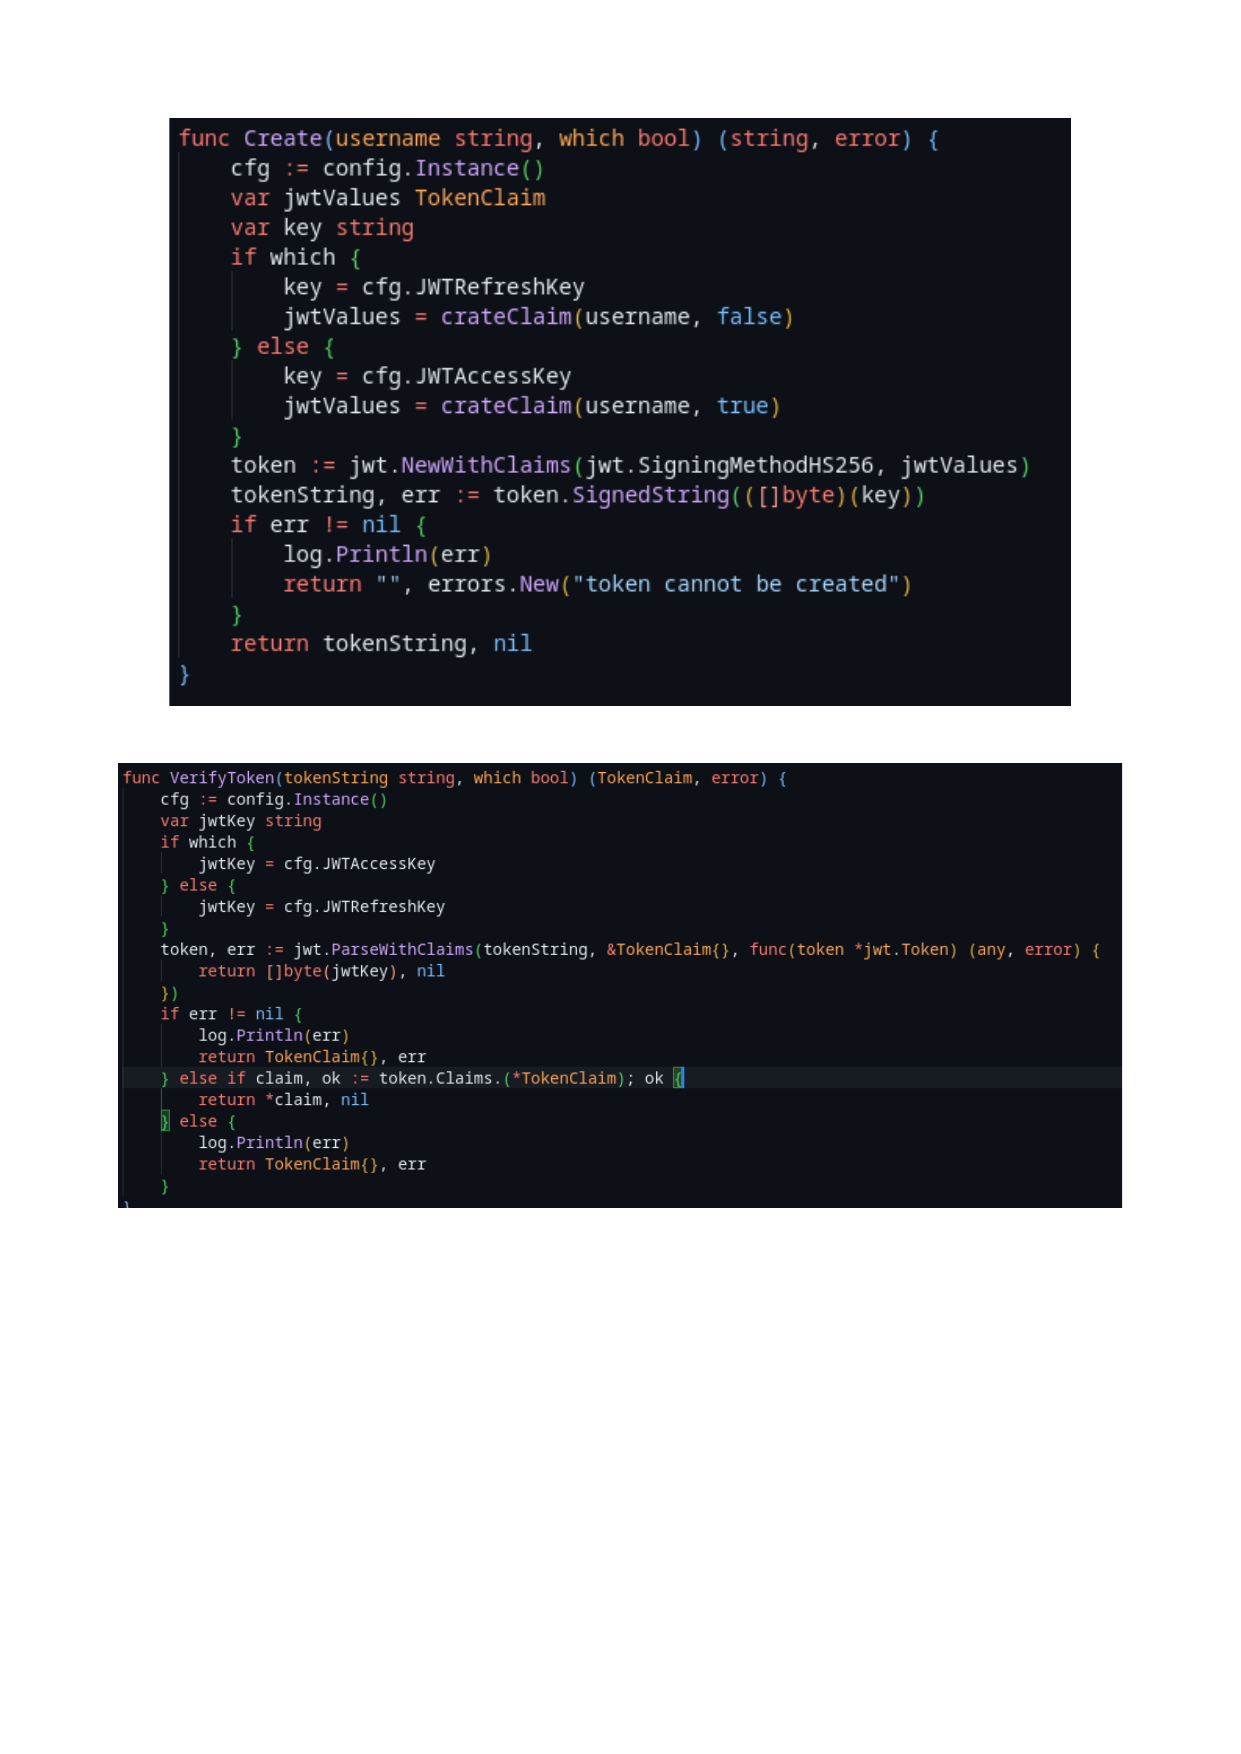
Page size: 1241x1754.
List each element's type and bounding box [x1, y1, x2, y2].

picture [169, 118, 1071, 706]
picture [118, 763, 1123, 1208]
